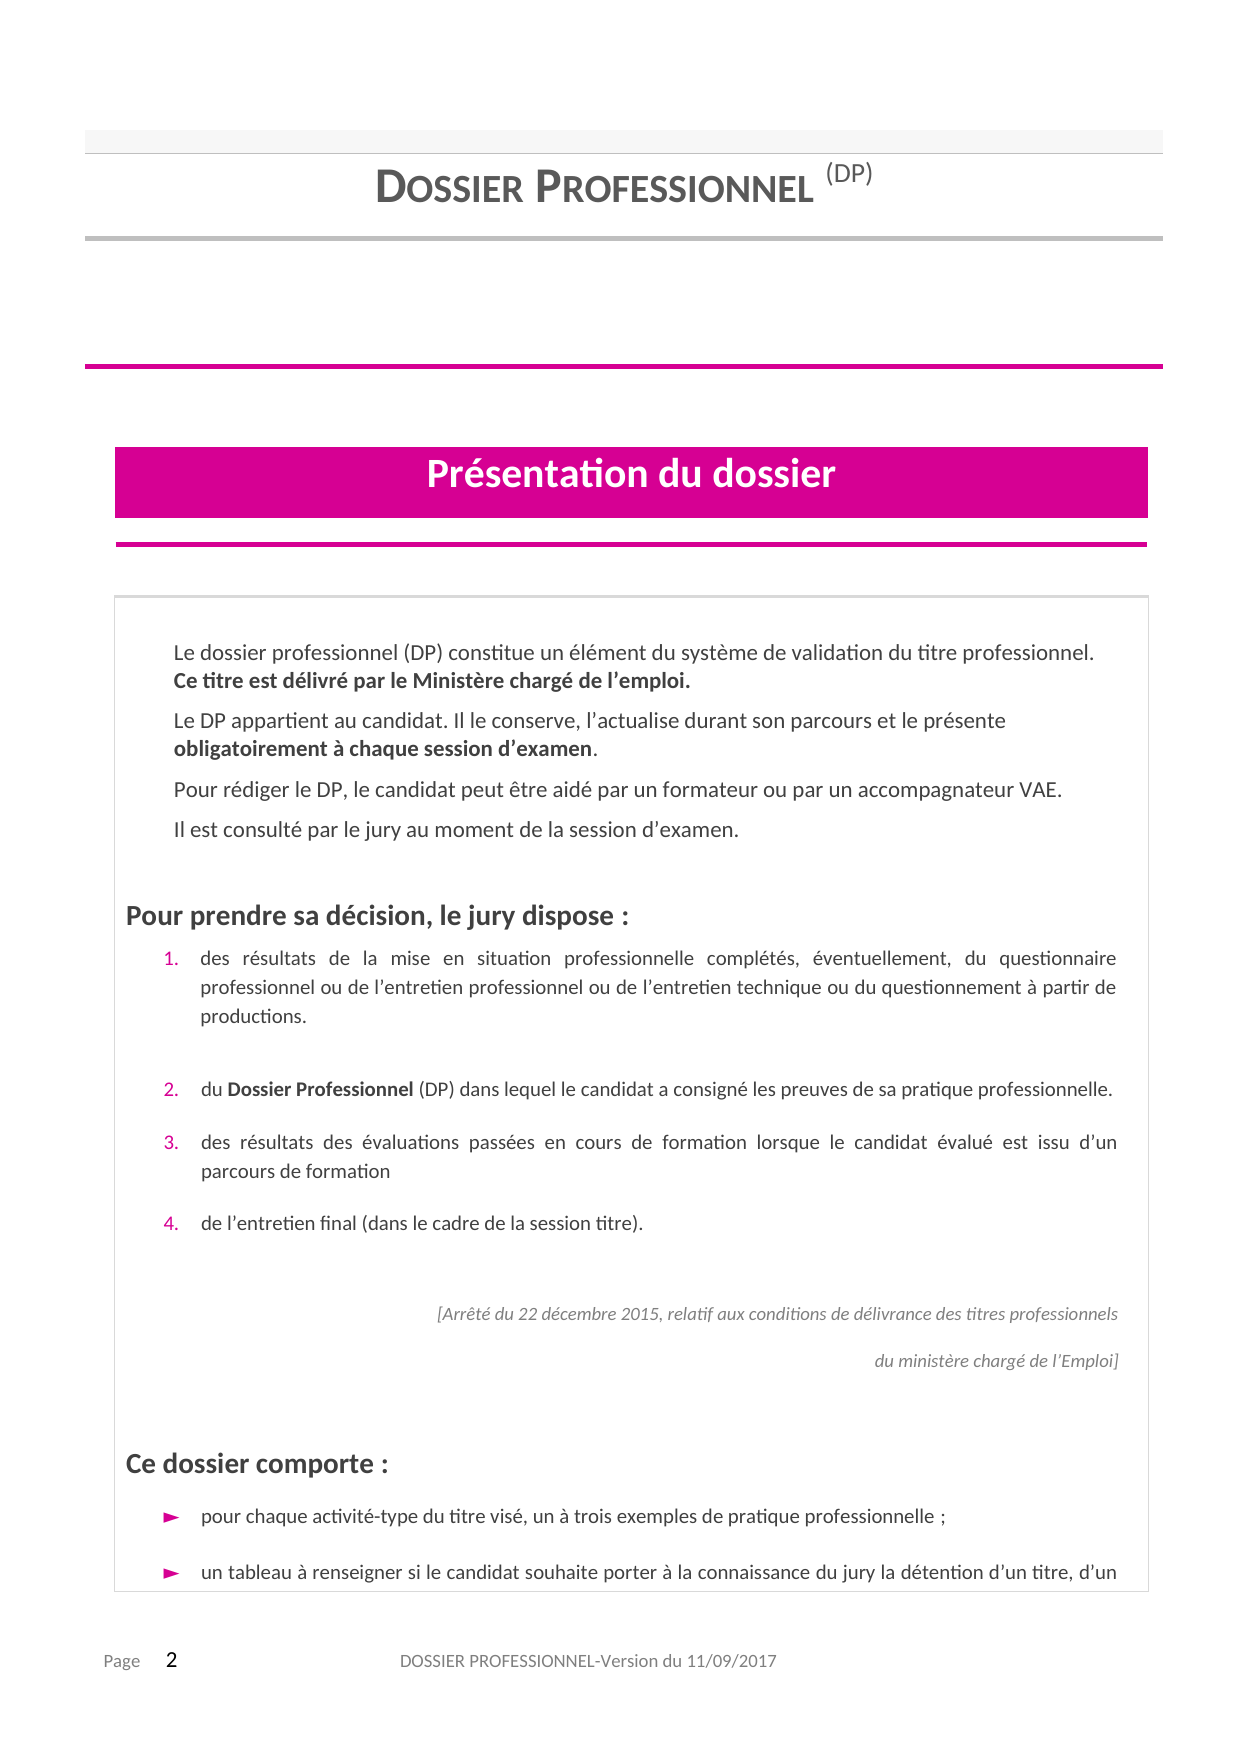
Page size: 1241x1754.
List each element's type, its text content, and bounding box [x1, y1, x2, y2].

table_header Présentation du dossier [115, 447, 1148, 518]
table_cell [115, 542, 1148, 595]
table_cell Le dossier professionnel (DP) constitue un élément du système de validation du titre professionnel. Ce titre est délivré par le Ministère chargé de l’emploi. Le DP appartient au candidat. Il le conserve, l’actualise durant son parcours et le présente obligatoirement à chaque session d’examen. Pour rédiger le DP, le candidat peut être aidé par un formateur ou par un accompagnateur VAE. Il est consulté par le jury au moment de la session d’examen. Pour prendre sa décision, le jury dispose : des résultats de la mise en situation professionnelle complétés, éventuellement, du questionnaire professionnel ou de l’entretien professionnel ou de l’entretien technique ou du questionnement à partir de productions. du Dossier Professionnel (DP) dans lequel le candidat a consigné les preuves de sa pratique professionnelle. des résultats des évaluations passées en cours de formation lorsque le candidat évalué est issu d’un parcours de formation de l’entretien final (dans le cadre de la session titre). [Arrêté du 22 décembre 2015, relatif aux conditions de délivrance des titres professionnels du ministère chargé de l’Emploi] Ce dossier comporte : pour chaque activité-type du titre visé, un à trois exemples de pratique professionnelle ; un tableau à renseigner si le candidat souhaite porter à la connaissance du jury la détention d’un titre, d’un [115, 598, 1148, 1591]
table_cell [115, 519, 1148, 542]
